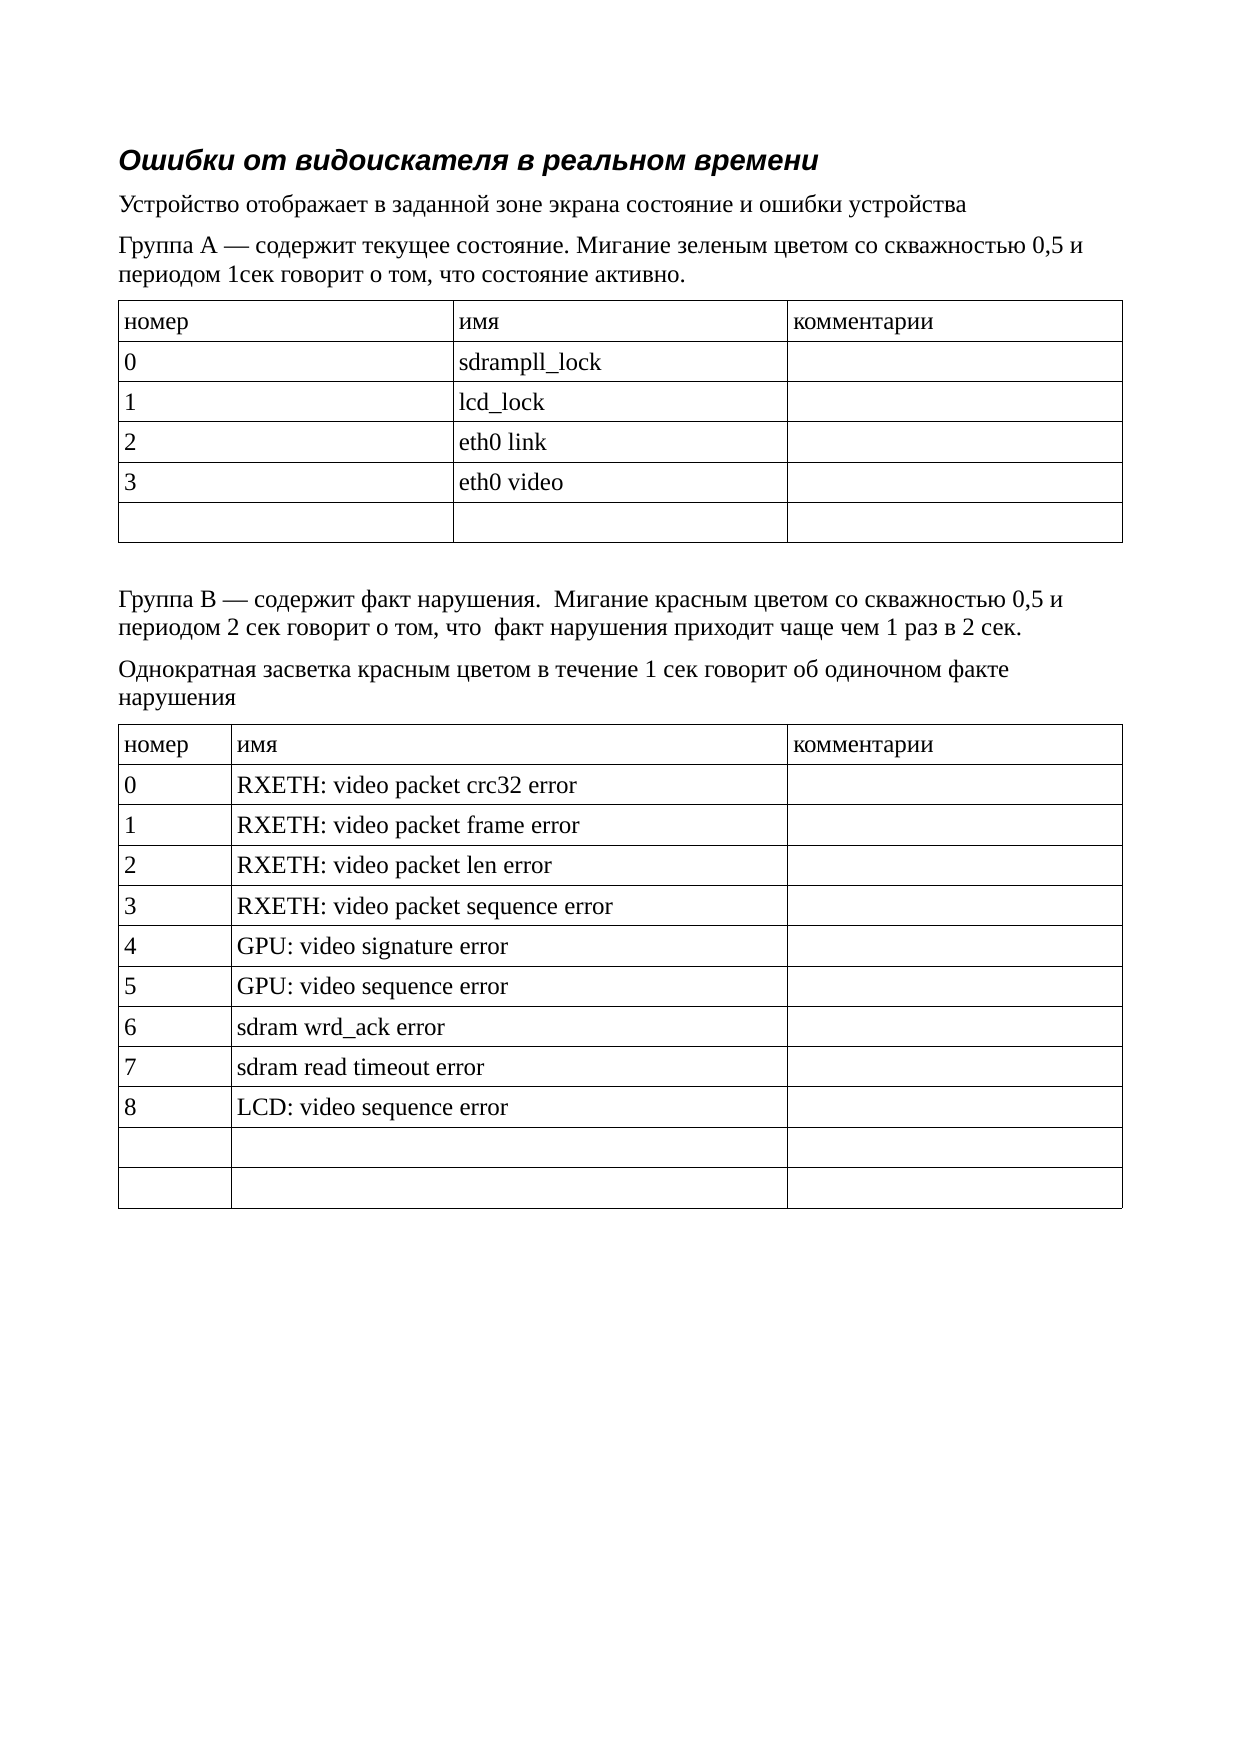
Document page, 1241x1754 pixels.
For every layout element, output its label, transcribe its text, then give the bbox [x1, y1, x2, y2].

table_cell [788, 805, 1122, 844]
table_cell [788, 503, 1122, 542]
table_cell 5 [119, 967, 231, 1006]
table_cell 8 [119, 1087, 231, 1127]
table_cell 6 [119, 1007, 231, 1046]
table_cell [788, 342, 1122, 381]
table_cell 7 [119, 1047, 231, 1086]
table_cell 1 [119, 382, 453, 421]
table_cell [119, 1128, 231, 1167]
table_cell [788, 1007, 1122, 1046]
table_cell 3 [119, 463, 453, 502]
table_cell [788, 1087, 1122, 1127]
table_cell [119, 503, 453, 542]
table_cell 0 [119, 342, 453, 381]
text Устройство отображает в заданной зоне экрана состояние и ошибки устройства [118, 189, 1122, 218]
table_cell sdrampll_lock [454, 342, 787, 381]
table_cell [119, 1168, 231, 1207]
table_cell eth0 link [454, 422, 787, 462]
table_cell [232, 1128, 787, 1167]
table_cell [788, 967, 1122, 1006]
table_cell 1 [119, 805, 231, 844]
table_cell 2 [119, 422, 453, 462]
table_cell [788, 463, 1122, 502]
table_cell lcd_lock [454, 382, 787, 421]
table_cell [788, 422, 1122, 462]
table_cell [788, 1168, 1122, 1207]
table_header имя [232, 725, 787, 764]
table_cell [454, 503, 787, 542]
table_cell 0 [119, 765, 231, 804]
table_cell sdram read timeout error [232, 1047, 787, 1086]
table_cell [232, 1168, 787, 1207]
table_cell GPU: video sequence error [232, 967, 787, 1006]
table_cell [788, 1128, 1122, 1167]
table_cell GPU: video signature error [232, 926, 787, 966]
table_cell [788, 926, 1122, 966]
table_header комментарии [788, 725, 1122, 764]
subtitle Ошибки от видоискателя в реальном времени [118, 143, 1122, 177]
table_header номер [119, 301, 453, 341]
text Группа B — содержит факт нарушения. Мигание красным цветом со скважностью 0,5 и периодом 2 сек говорит о том, что факт нарушения приходит чаще чем 1 раз в 2 сек. [118, 584, 1122, 641]
table_cell RXETH: video packet len error [232, 846, 787, 885]
table_cell 4 [119, 926, 231, 966]
table_cell 2 [119, 846, 231, 885]
table_header номер [119, 725, 231, 764]
table_header комментарии [788, 301, 1122, 341]
table_cell eth0 video [454, 463, 787, 502]
table_cell 3 [119, 886, 231, 925]
table_cell sdram wrd_ack error [232, 1007, 787, 1046]
text Однократная засветка красным цветом в течение 1 сек говорит об одиночном факте нарушения [118, 654, 1122, 711]
table_cell [788, 765, 1122, 804]
table_cell RXETH: video packet crc32 error [232, 765, 787, 804]
table_header имя [454, 301, 787, 341]
table_cell RXETH: video packet sequence error [232, 886, 787, 925]
table_cell [788, 846, 1122, 885]
table_cell [788, 382, 1122, 421]
text Группа А — содержит текущее состояние. Мигание зеленым цветом со скважностью 0,5 и периодом 1сек говорит о том, что состояние активно. [118, 230, 1122, 288]
table_cell RXETH: video packet frame error [232, 805, 787, 844]
table_cell [788, 1047, 1122, 1086]
table_cell [788, 886, 1122, 925]
table_cell LCD: video sequence error [232, 1087, 787, 1127]
